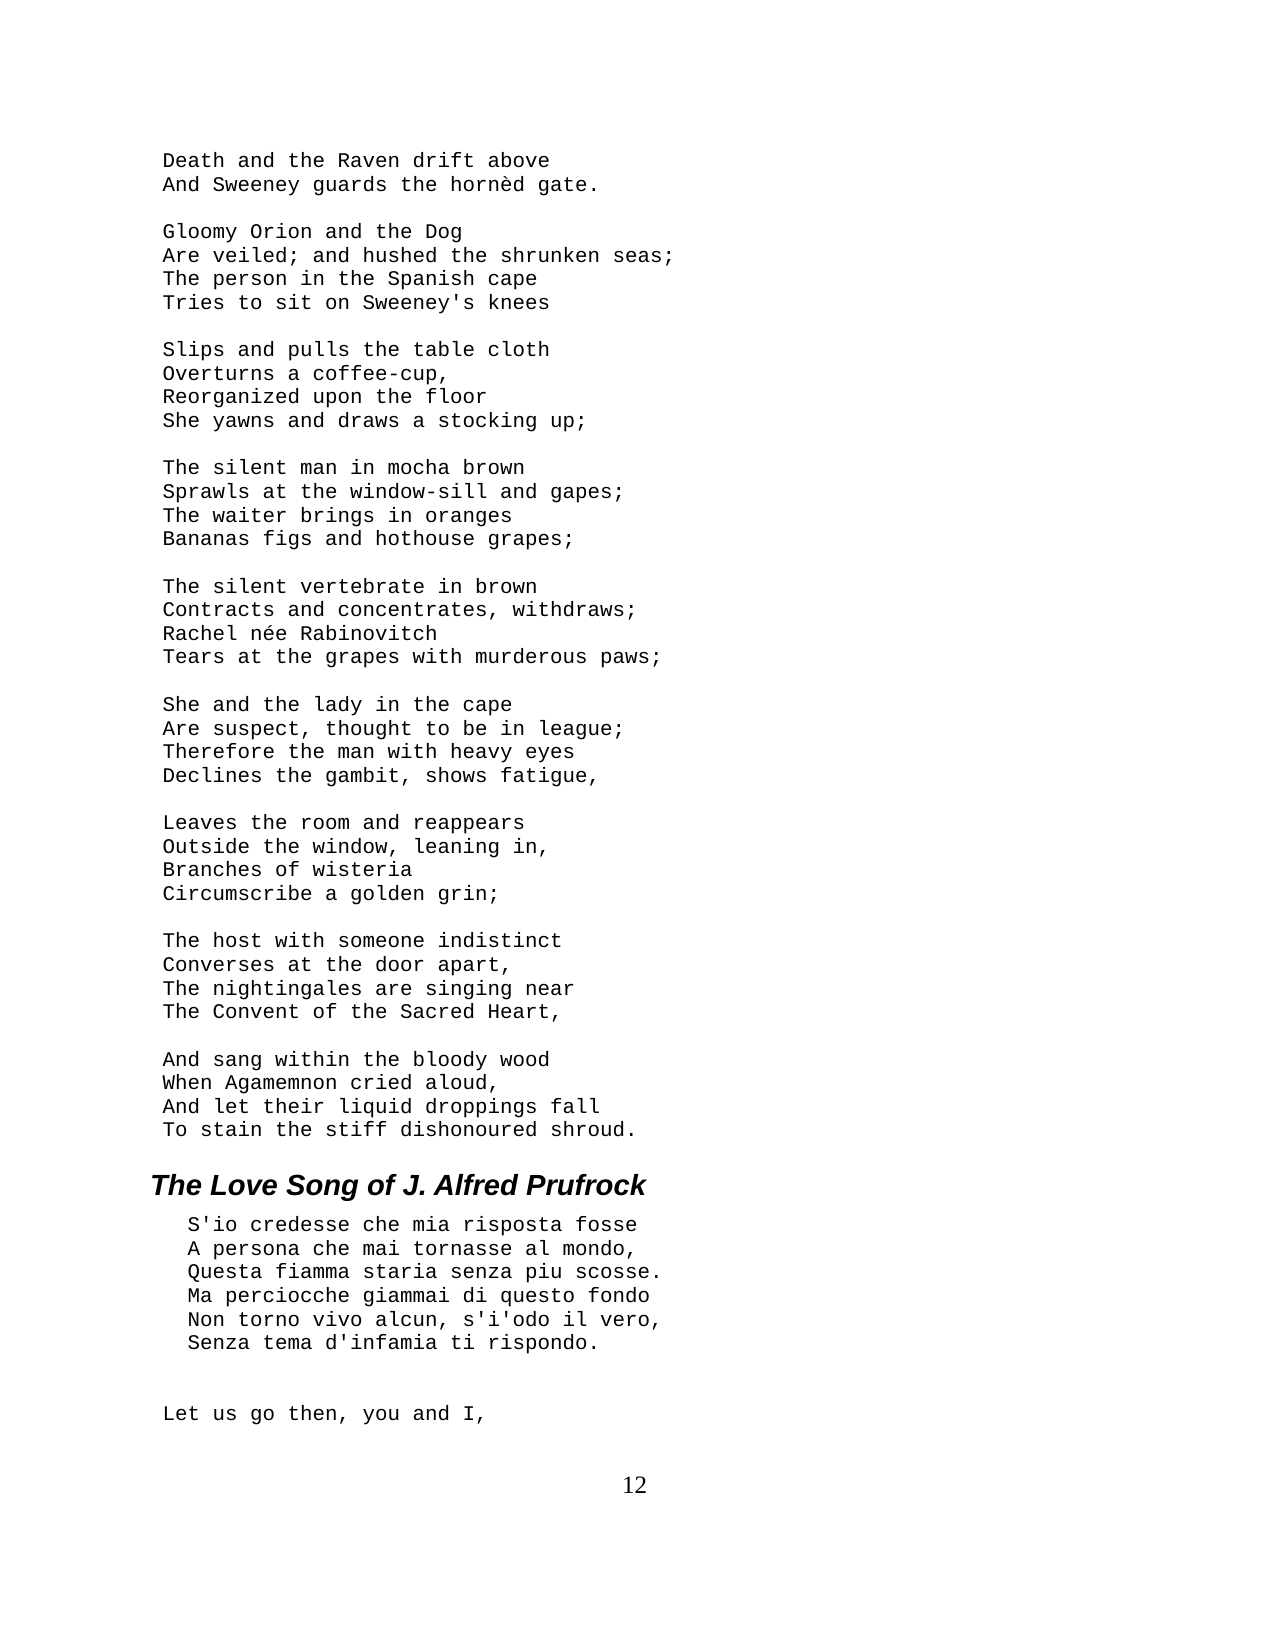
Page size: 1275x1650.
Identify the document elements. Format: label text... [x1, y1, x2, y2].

text Gloomy Orion and the Dog [150, 221, 1125, 244]
subtitle The Love Song of J. Alfred Prufrock [150, 1168, 1125, 1202]
text She yawns and draws a stocking up; [150, 410, 1125, 434]
text Bananas figs and hothouse grapes; [150, 528, 1125, 552]
text Rachel née Rabinovitch [150, 623, 1125, 647]
text She and the lady in the cape [150, 694, 1125, 717]
text Therefore the man with heavy eyes [150, 741, 1125, 765]
text Converses at the door apart, [150, 954, 1125, 978]
text Overturns a coffee-cup, [150, 363, 1125, 386]
text Contracts and concentrates, withdraws; [150, 599, 1125, 623]
text Leaves the room and reappears [150, 812, 1125, 836]
text To stain the stiff dishonoured shroud. [150, 1119, 1125, 1143]
text Reorganized upon the floor [150, 386, 1125, 410]
text Non torno vivo alcun, s'i'odo il vero, [150, 1309, 1125, 1332]
text Tries to sit on Sweeney's knees [150, 292, 1125, 316]
text Outside the window, leaning in, [150, 836, 1125, 859]
text A persona che mai tornasse al mondo, [150, 1238, 1125, 1261]
text The host with someone indistinct [150, 930, 1125, 954]
text Questa fiamma staria senza piu scosse. [150, 1261, 1125, 1285]
text Death and the Raven drift above [150, 150, 1125, 174]
text S'io credesse che mia risposta fosse [150, 1214, 1125, 1238]
text Circumscribe a golden grin; [150, 883, 1125, 907]
text Are veiled; and hushed the shrunken seas; [150, 244, 1125, 268]
text The Convent of the Sacred Heart, [150, 1001, 1125, 1025]
text Tears at the grapes with murderous paws; [150, 647, 1125, 670]
text The nightingales are singing near [150, 978, 1125, 1001]
text Let us go then, you and I, [150, 1403, 1125, 1427]
text Senza tema d'infamia ti rispondo. [150, 1332, 1125, 1356]
text And sang within the bloody wood [150, 1048, 1125, 1072]
text Sprawls at the window-sill and gapes; [150, 481, 1125, 505]
text Declines the gambit, shows fatigue, [150, 765, 1125, 788]
text Branches of wisteria [150, 859, 1125, 883]
text Are suspect, thought to be in league; [150, 717, 1125, 741]
text Slips and pulls the table cloth [150, 339, 1125, 363]
text And let their liquid droppings fall [150, 1096, 1125, 1119]
text The person in the Spanish cape [150, 268, 1125, 292]
text The silent man in mocha brown [150, 457, 1125, 481]
text When Agamemnon cried aloud, [150, 1072, 1125, 1096]
text The waiter brings in oranges [150, 505, 1125, 528]
text The silent vertebrate in brown [150, 576, 1125, 599]
text Ma perciocche giammai di questo fondo [150, 1285, 1125, 1309]
text And Sweeney guards the hornèd gate. [150, 174, 1125, 197]
